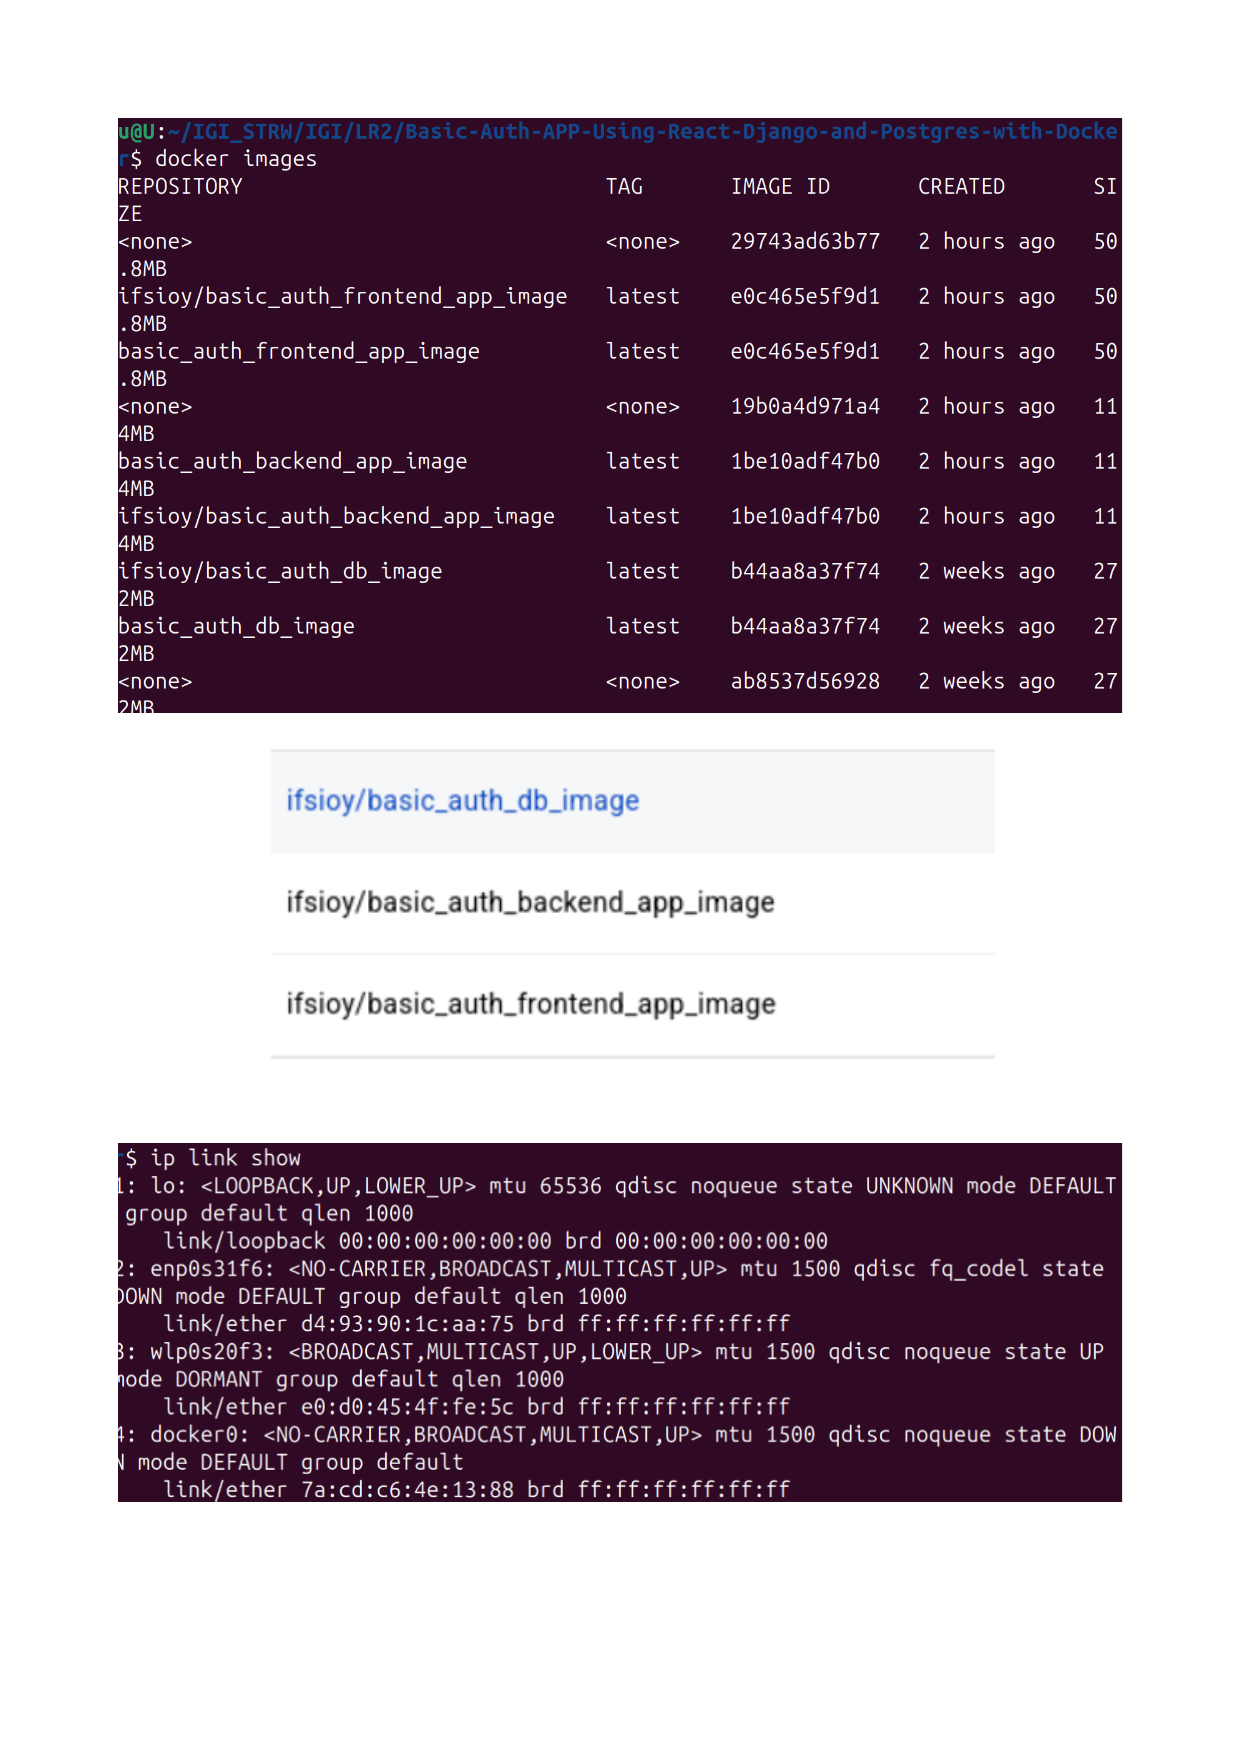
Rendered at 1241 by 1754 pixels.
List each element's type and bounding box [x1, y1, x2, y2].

picture [118, 118, 1123, 713]
picture [118, 1143, 1123, 1502]
picture [245, 741, 995, 1085]
